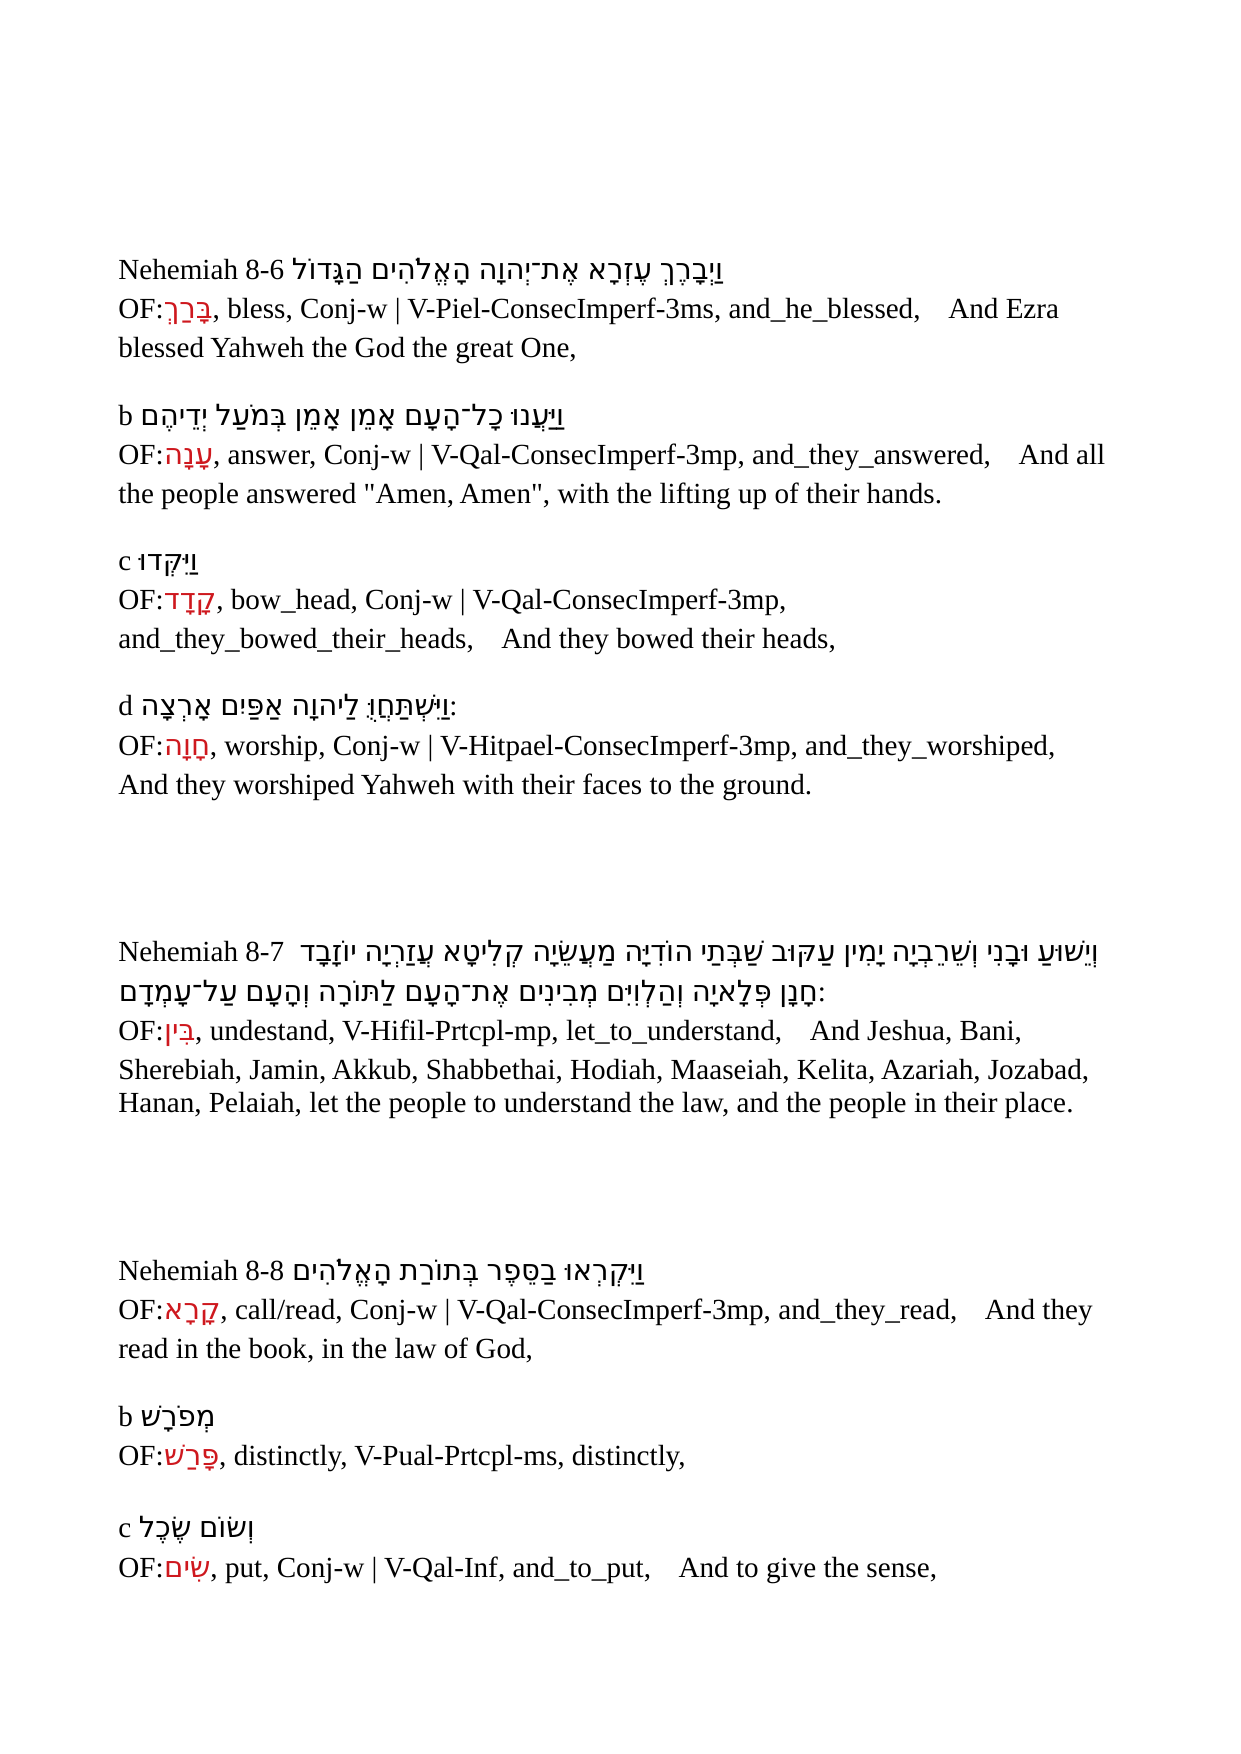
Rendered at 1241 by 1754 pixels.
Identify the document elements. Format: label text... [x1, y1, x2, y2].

text b וַיַּעֲנוּ כָל־הָעָם אָמֵן אָמֵן בְּמֹעַל יְדֵיהֶם [118, 398, 1122, 437]
text Nehemiah 8-6 וַיְבָרֶךְ עֶזְרָא אֶת־יְהוָה הָאֱלֹהִים הַגָּדוֹל [118, 252, 1122, 291]
text OF:קָדָד, bow_head, Conj-w | V-Qal-ConsecImperf-3mp, and_they_bowed_their_heads, And they bowed their heads, [118, 582, 1122, 655]
text OF:בָּרַךְ, bless, Conj-w | V-Piel-ConsecImperf-3ms, and_he_blessed, And Ezra blessed Yahweh the God the great One, [118, 291, 1122, 364]
text OF:פָּרַשׁ, distinctly, V-Pual-Prtcpl-ms, distinctly, [118, 1438, 1122, 1477]
text OF:עָנָה, answer, Conj-w | V-Qal-ConsecImperf-3mp, and_they_answered, And all the people answered "Amen, Amen", with the lifting up of their hands. [118, 437, 1122, 509]
text b מְפֹרָשׁ [118, 1399, 1122, 1438]
text OF:חָוָה, worship, Conj-w | V-Hitpael-ConsecImperf-3mp, and_they_worshiped, And they worshiped Yahweh with their faces to the ground. [118, 728, 1122, 800]
text d וַיִּשְׁתַּחֲוֻּ לַיהוָה אַפַּיִם אָרְצָה: [118, 688, 1122, 728]
text c וַיִּקְּדוּ [118, 543, 1122, 582]
text OF:קָרָא, call/read, Conj-w | V-Qal-ConsecImperf-3mp, and_they_read, And they read in the book, in the law of God, [118, 1292, 1122, 1365]
text Nehemiah 8-7 וְיֵשׁוּעַ וּבָנִי וְשֵׁרֵבְיָה יָמִין עַקּוּב שַׁבְּתַי הוֹדִיָּה מַעֲשֵׂיָה קְלִיטָא עֲזַרְיָה יוֹזָבָד חָנָן פְּלָאיָה וְהַלְוִיִּם מְבִינִים אֶת־הָעָם לַתּוֹרָה וְהָעָם עַל־עָמְדָם: [118, 934, 1122, 1013]
text Nehemiah 8-8 וַיִּקְרְאוּ בַסֵּפֶר בְּתוֹרַת הָאֱלֹהִים [118, 1253, 1122, 1292]
text OF:בִּין, undestand, V-Hifil-Prtcpl-mp, let_to_understand, And Jeshua, Bani, Sherebiah, Jamin, Akkub, Shabbethai, Hodiah, Maaseiah, Kelita, Azariah, Jozabad, Hanan, Pelaiah, let the people to understand the law, and the people in their place. [118, 1013, 1122, 1119]
text c וְשׂוֹם שֶׂכֶל [118, 1511, 1122, 1550]
text OF:שִׂים, put, Conj-w | V-Qal-Inf, and_to_put, And to give the sense, [118, 1550, 1122, 1589]
